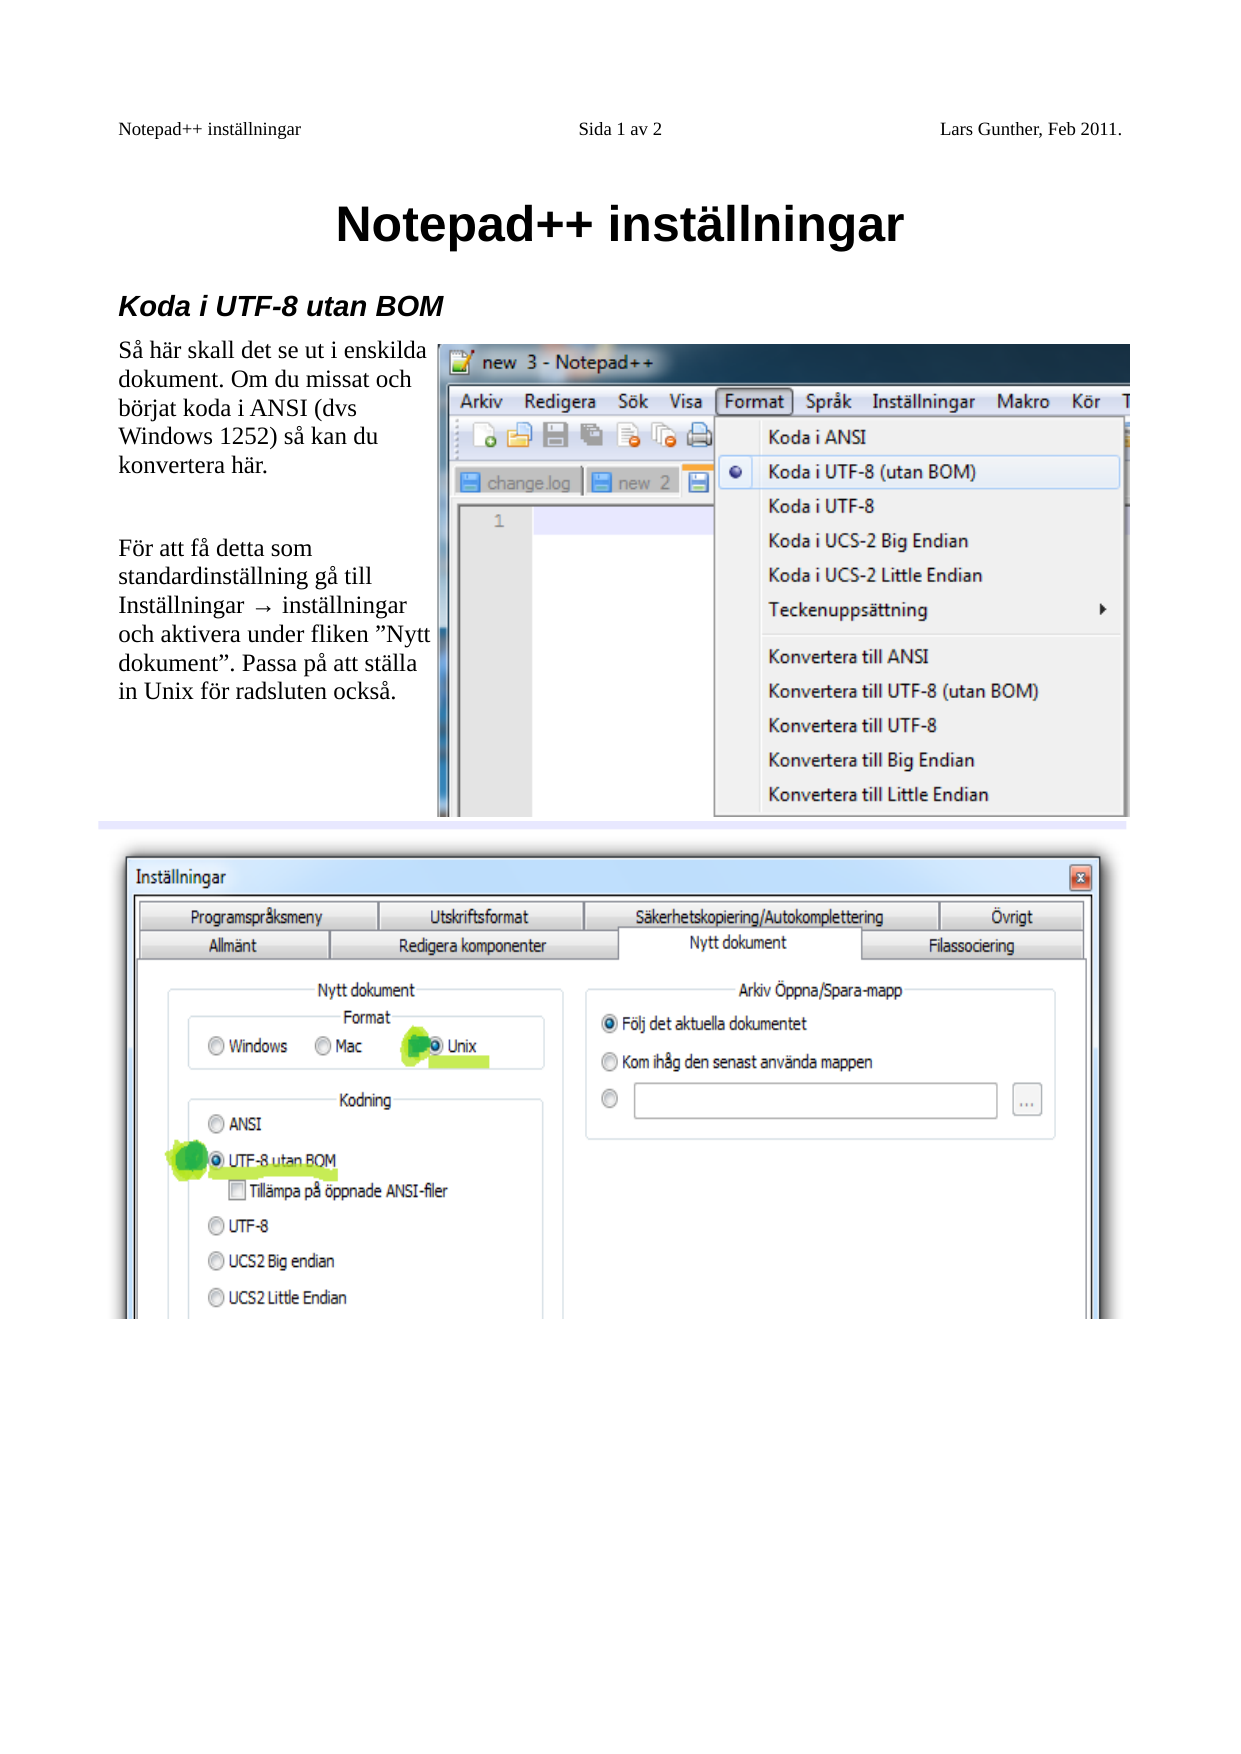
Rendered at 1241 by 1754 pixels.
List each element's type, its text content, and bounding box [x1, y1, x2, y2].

text För att få detta som standardinställning gå till Inställningar → inställningar och aktivera under fliken ”Nytt dokument”. Passa på att ställa in Unix för radsluten också. [118, 533, 437, 705]
picture [98, 821, 1127, 1319]
picture [437, 344, 1130, 817]
subtitle Koda i UTF-8 utan BOM [118, 289, 1122, 323]
text Så här skall det se ut i enskilda dokument. Om du missat och börjat koda i ANSI (dvs Windows 1252) så kan du konvertera här. [118, 335, 1122, 479]
subtitle Notepad++ inställningar [118, 194, 1122, 252]
